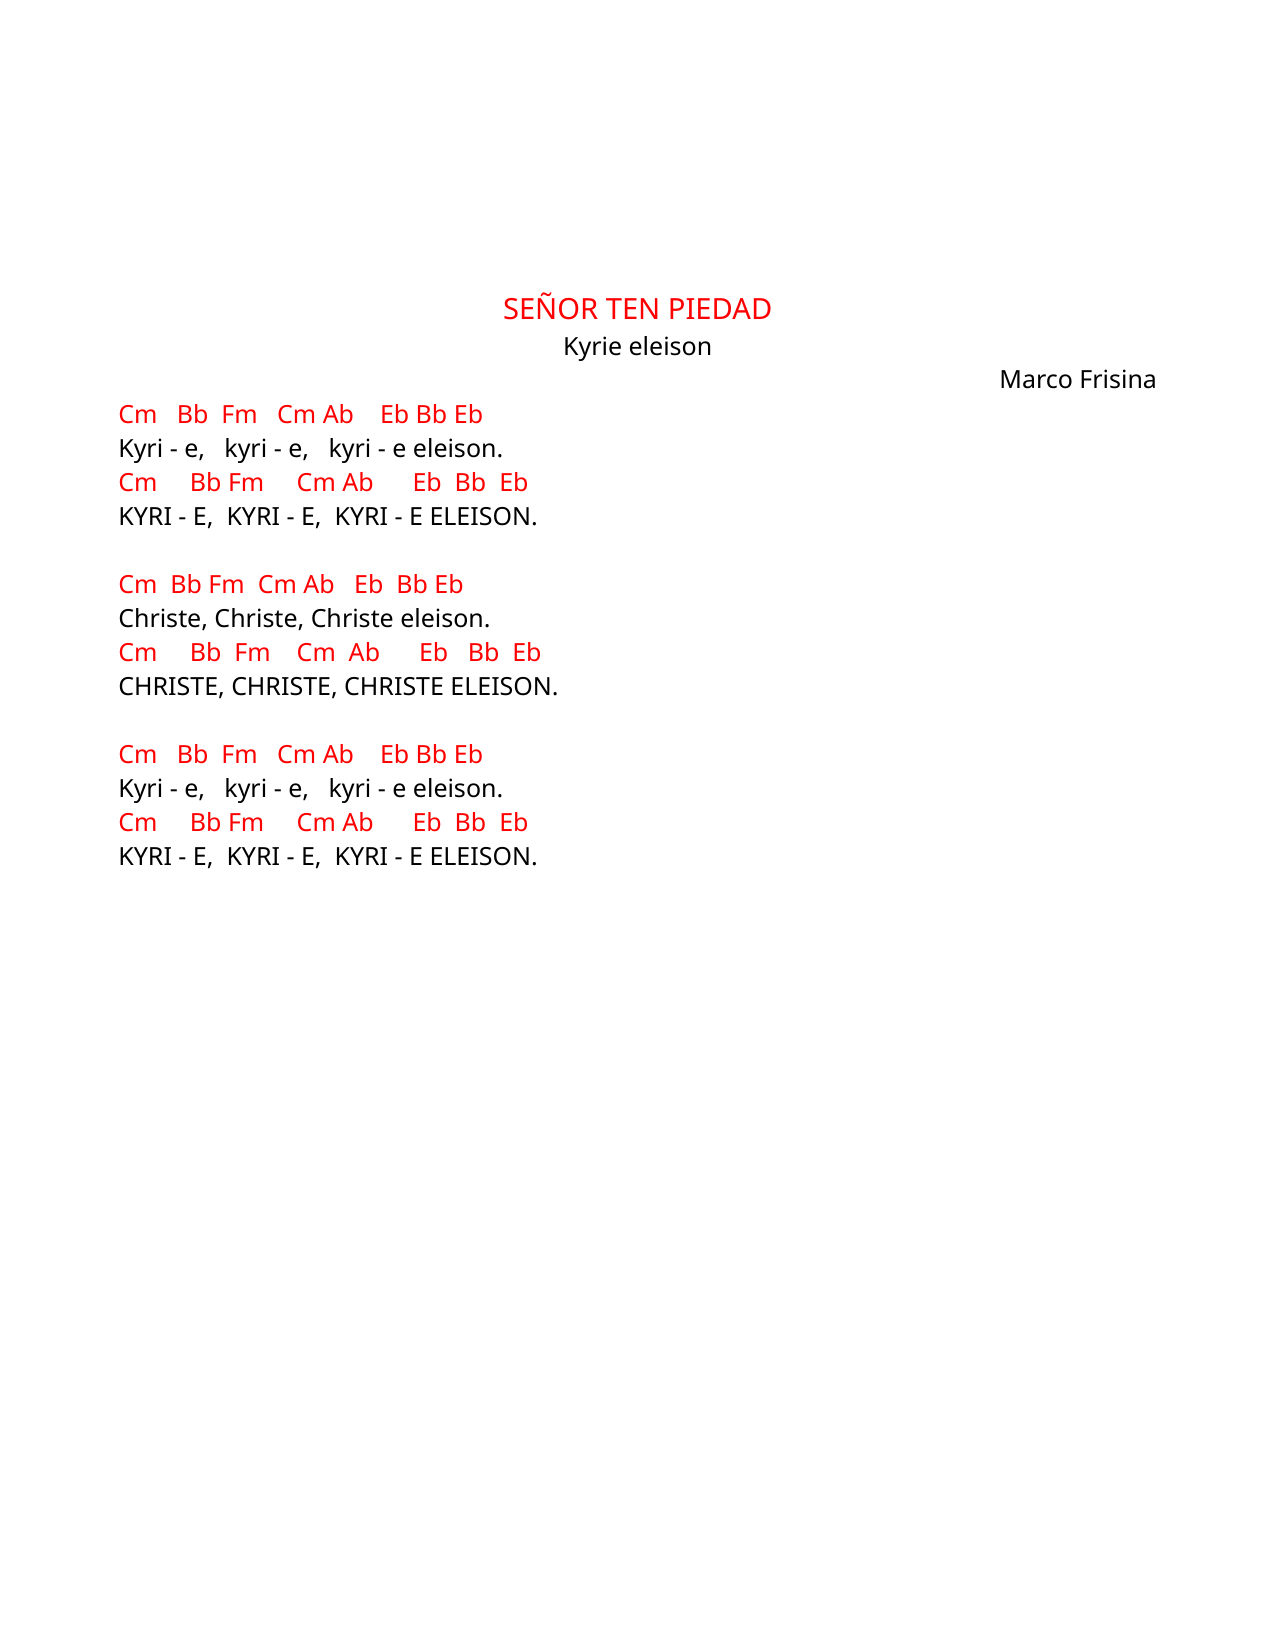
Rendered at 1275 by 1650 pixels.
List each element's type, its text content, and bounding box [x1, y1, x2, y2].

text CHRISTE, CHRISTE, CHRISTE ELEISON. [118, 669, 1157, 703]
text Kyri - e, kyri - e, kyri - e eleison. [118, 771, 1157, 805]
text SEÑOR TEN PIEDAD [118, 288, 1157, 328]
text Cm Bb Fm Cm Ab Eb Bb Eb [118, 635, 1157, 669]
text Cm Bb Fm Cm Ab Eb Bb Eb [118, 464, 1157, 498]
text Kyri - e, kyri - e, kyri - e eleison. [118, 430, 1157, 464]
text Christe, Christe, Christe eleison. [118, 601, 1157, 635]
text Cm Bb Fm Cm Ab Eb Bb Eb [118, 805, 1157, 839]
text Cm Bb Fm Cm Ab Eb Bb Eb [118, 396, 1157, 430]
text KYRI - E, KYRI - E, KYRI - E ELEISON. [118, 839, 1157, 873]
text Cm Bb Fm Cm Ab Eb Bb Eb [118, 737, 1157, 771]
text Cm Bb Fm Cm Ab Eb Bb Eb [118, 567, 1157, 601]
text Marco Frisina [118, 362, 1157, 396]
text KYRI - E, KYRI - E, KYRI - E ELEISON. [118, 498, 1157, 532]
text Kyrie eleison [118, 328, 1157, 362]
